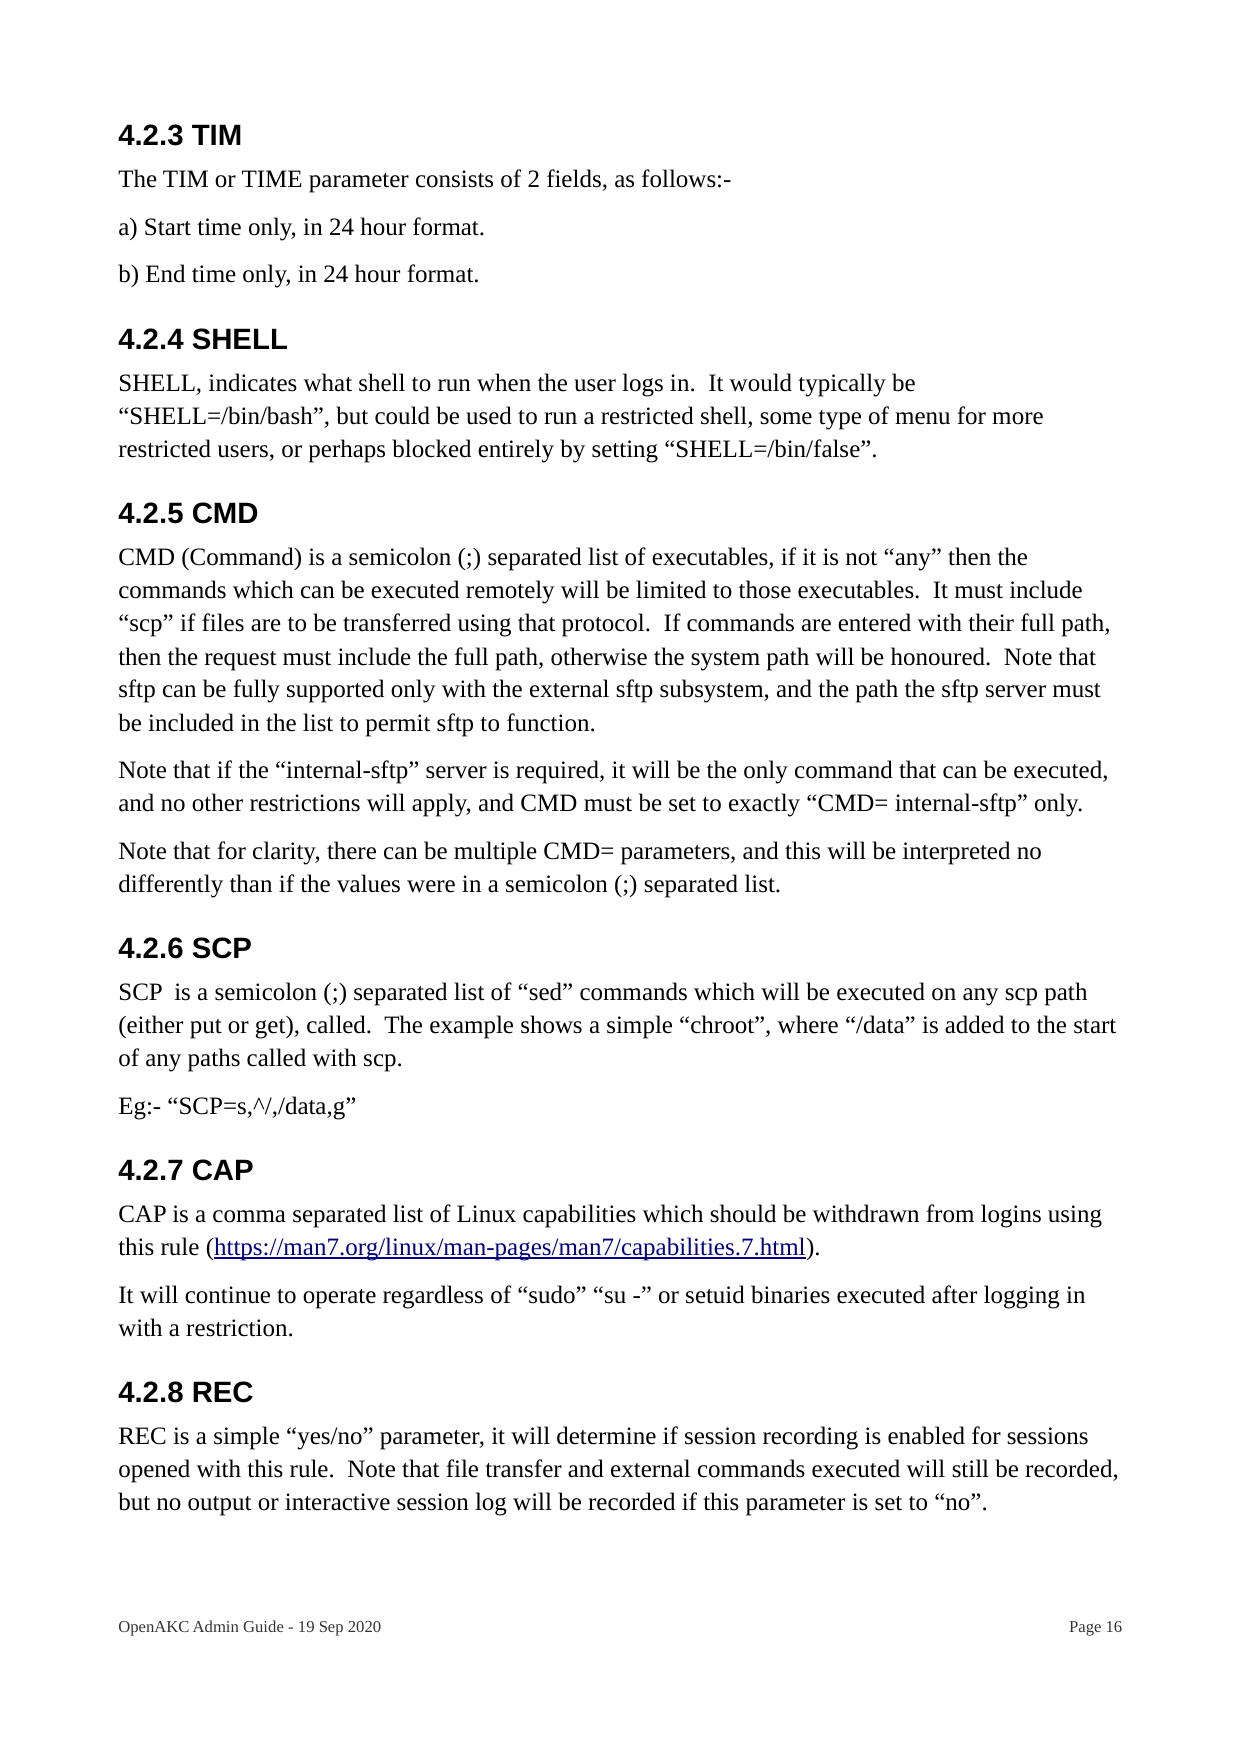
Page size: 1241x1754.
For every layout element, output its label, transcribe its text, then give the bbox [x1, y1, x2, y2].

text SHELL, indicates what shell to run when the user logs in. It would typically be “SHELL=/bin/bash”, but could be used to run a restricted shell, some type of menu for more restricted users, or perhaps blocked entirely by setting “SHELL=/bin/false”. [118, 368, 1122, 463]
text b) End time only, in 24 hour format. [118, 259, 1122, 288]
text REC is a simple “yes/no” parameter, it will determine if session recording is enabled for sessions opened with this rule. Note that file transfer and external commands executed will still be recorded, but no output or interactive session log will be recorded if this parameter is set to “no”. [118, 1421, 1122, 1516]
text Eg:- “SCP=s,^/,/data,g” [118, 1091, 1122, 1120]
text CMD (Command) is a semicolon (;) separated list of executables, if it is not “any” then the commands which can be executed remotely will be limited to those executables. It must include “scp” if files are to be transferred using that protocol. If commands are entered with their full path, then the request must include the full path, otherwise the system path will be honoured. Note that sftp can be fully supported only with the external sftp subsystem, and the path the sftp server must be included in the list to permit sftp to function. [118, 542, 1122, 736]
text SCP is a semicolon (;) separated list of “sed” commands which will be executed on any scp path (either put or get), called. The example shows a simple “chroot”, where “/data” is added to the start of any paths called with scp. [118, 977, 1122, 1072]
text Note that for clarity, there can be multiple CMD= parameters, and this will be interpreted no differently than if the values were in a semicolon (;) separated list. [118, 836, 1122, 898]
subtitle 4.2.4 SHELL [118, 322, 1122, 356]
subtitle 4.2.6 SCP [118, 931, 1122, 965]
subtitle 4.2.5 CMD [118, 496, 1122, 530]
text Note that if the “internal-sftp” server is required, it will be the only command that can be executed, and no other restrictions will apply, and CMD must be set to exactly “CMD= internal-sftp” only. [118, 755, 1122, 817]
subtitle 4.2.7 CAP [118, 1153, 1122, 1187]
subtitle 4.2.3 TIM [118, 118, 1122, 152]
text It will continue to operate regardless of “sudo” “su -” or setuid binaries executed after logging in with a restriction. [118, 1280, 1122, 1342]
text The TIM or TIME parameter consists of 2 fields, as follows:- [118, 164, 1122, 193]
text a) Start time only, in 24 hour format. [118, 212, 1122, 241]
subtitle 4.2.8 REC [118, 1375, 1122, 1409]
text CAP is a comma separated list of Linux capabilities which should be withdrawn from logins using this rule (https://man7.org/linux/man-pages/man7/capabilities.7.html). [118, 1199, 1122, 1261]
